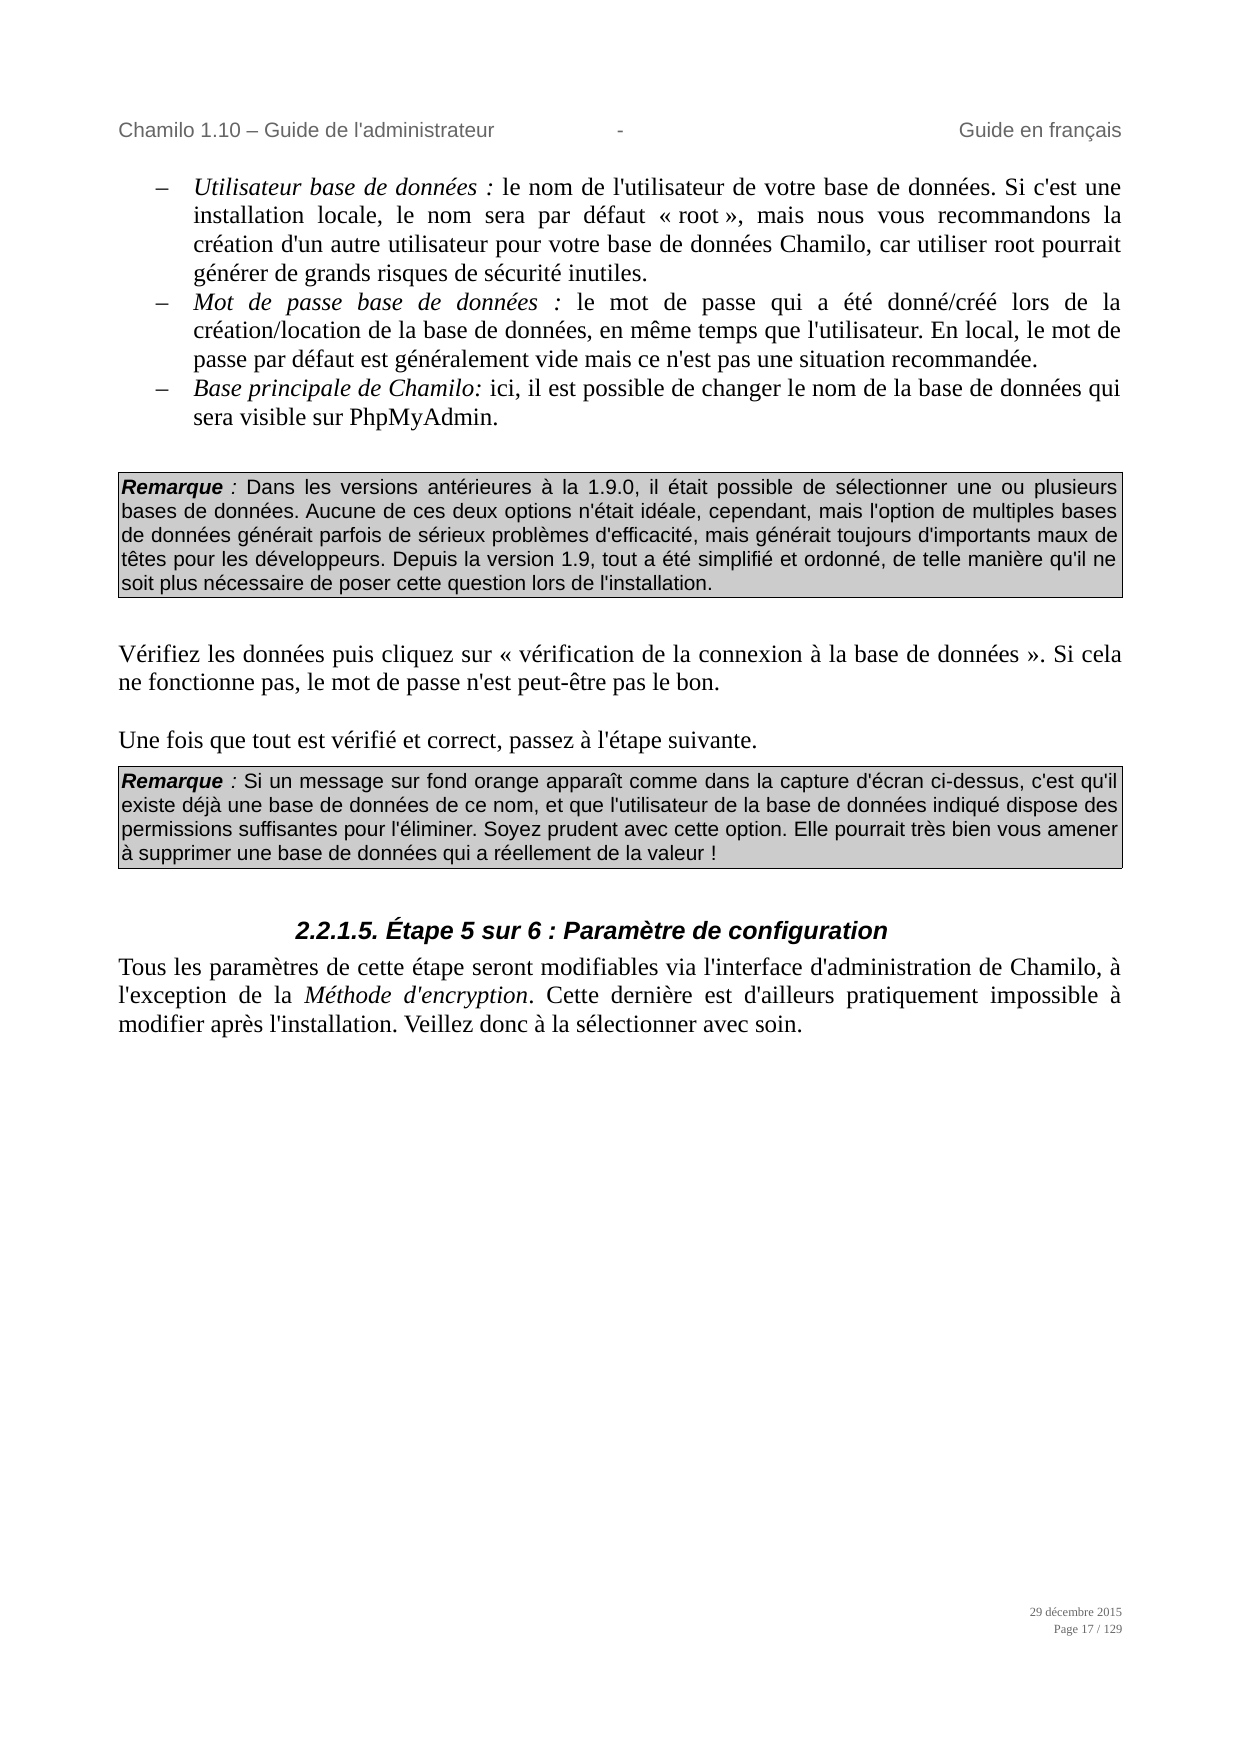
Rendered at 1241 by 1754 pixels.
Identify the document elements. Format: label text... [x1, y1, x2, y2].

list Mot de passe base de données : le mot de passe qui a été donné/créé lors de la création/location de la base de données, en même temps que l'utilisateur. En local, le mot de passe par défaut est généralement vide mais ce n'est pas une situation recommandée. [156, 287, 1122, 373]
subtitle Étape 5 sur 6 : Paramètre de configuration [295, 916, 1122, 945]
text Une fois que tout est vérifié et correct, passez à l'étape suivante. [118, 725, 1122, 754]
text Remarque : Dans les versions antérieures à la 1.9.0, il était possible de sélectionner une ou plusieurs bases de données. Aucune de ces deux options n'était idéale, cependant, mais l'option de multiples bases de données générait parfois de sérieux problèmes d'efficacité, mais générait toujours d'importants maux de têtes pour les développeurs. Depuis la version 1.9, tout a été simplifié et ordonné, de telle manière qu'il ne soit plus nécessaire de poser cette question lors de l'installation. [119, 473, 1122, 597]
text Tous les paramètres de cette étape seront modifiables via l'interface d'administration de Chamilo, à l'exception de la Méthode d'encryption. Cette dernière est d'ailleurs pratiquement impossible à modifier après l'installation. Veillez donc à la sélectionner avec soin. [118, 952, 1122, 1038]
list Base principale de Chamilo: ici, il est possible de changer le nom de la base de données qui sera visible sur PhpMyAdmin. [156, 373, 1122, 430]
text Vérifiez les données puis cliquez sur « vérification de la connexion à la base de données ». Si cela ne fonctionne pas, le mot de passe n'est peut-être pas le bon. [118, 639, 1122, 696]
text Remarque : Si un message sur fond orange apparaît comme dans la capture d'écran ci-dessus, c'est qu'il existe déjà une base de données de ce nom, et que l'utilisateur de la base de données indiqué dispose des permissions suffisantes pour l'éliminer. Soyez prudent avec cette option. Elle pourrait très bien vous amener à supprimer une base de données qui a réellement de la valeur ! [119, 767, 1122, 868]
list Utilisateur base de données : le nom de l'utilisateur de votre base de données. Si c'est une installation locale, le nom sera par défaut « root », mais nous vous recommandons la création d'un autre utilisateur pour votre base de données Chamilo, car utiliser root pourrait générer de grands risques de sécurité inutiles. [156, 172, 1122, 287]
